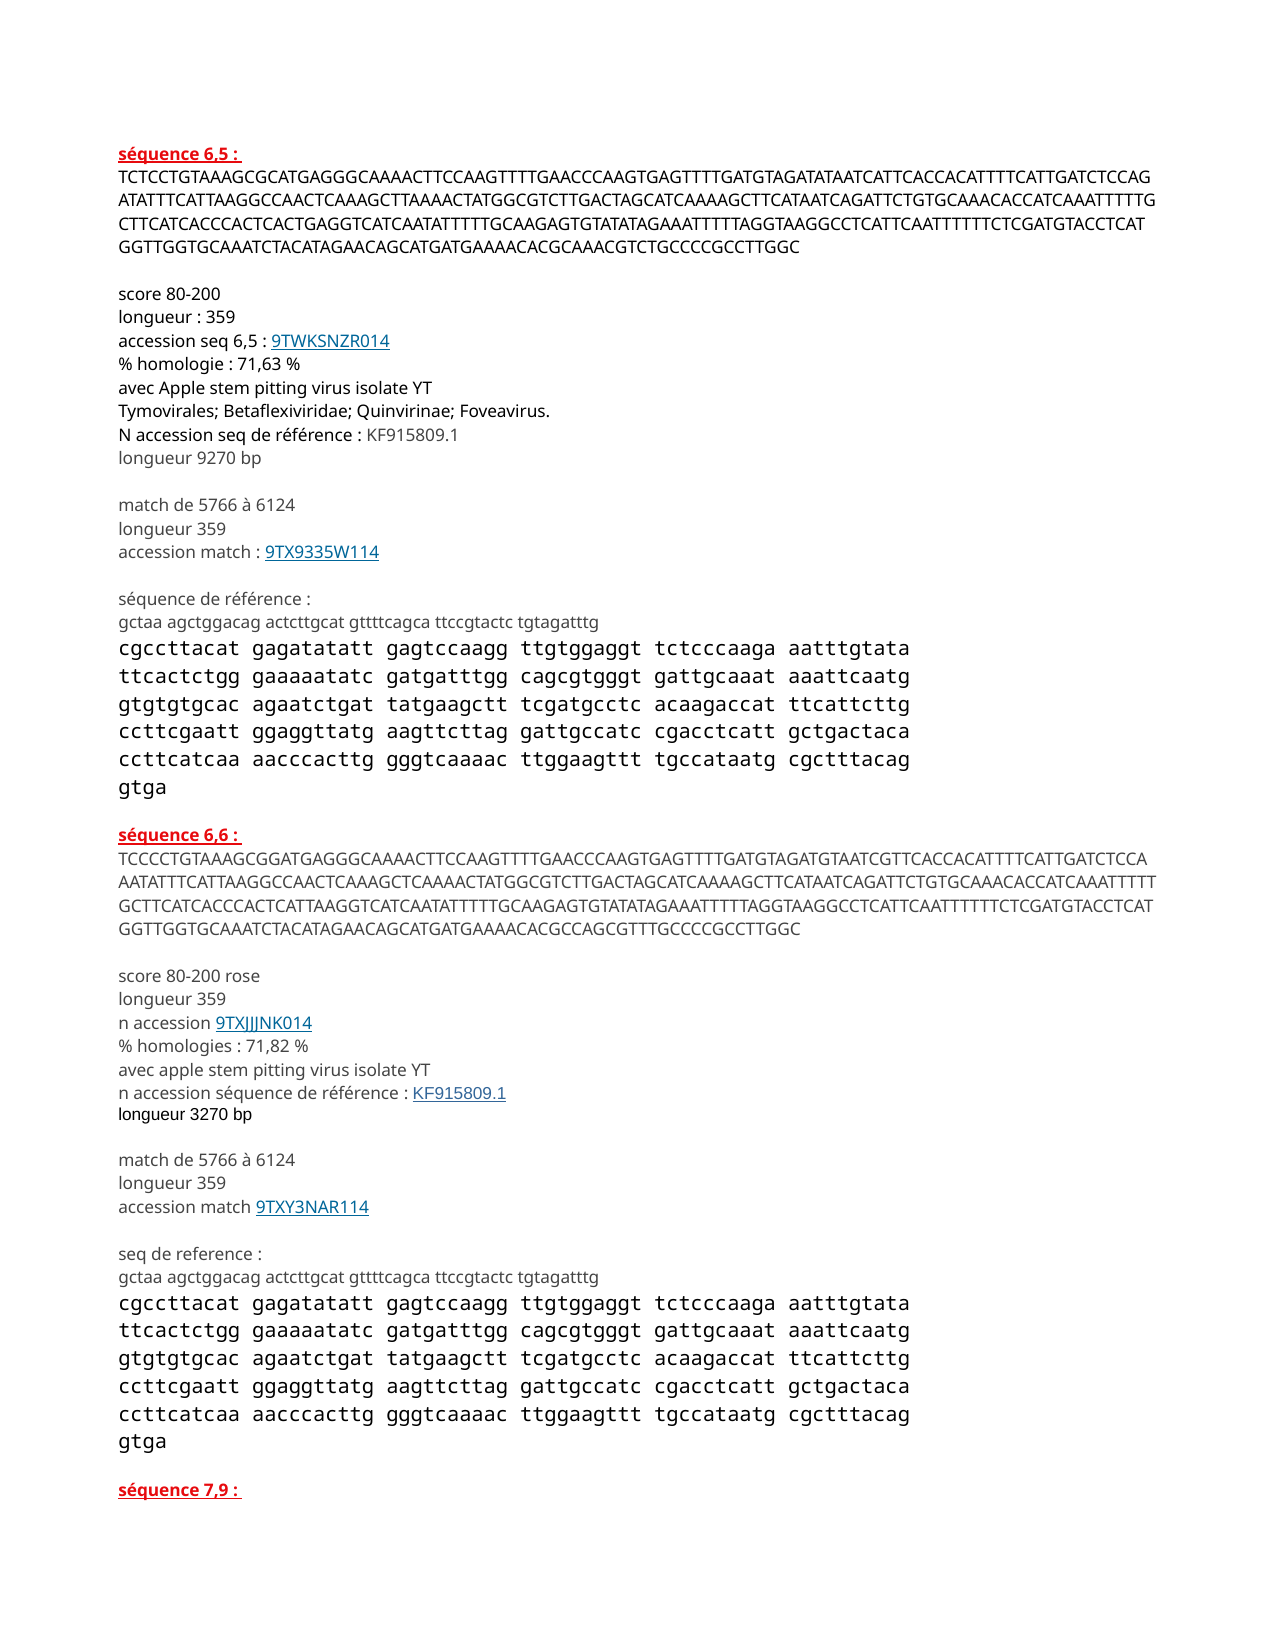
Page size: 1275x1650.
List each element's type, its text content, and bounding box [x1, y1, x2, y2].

text séquence 7,9 : [118, 1478, 1157, 1502]
text % homologies : 71,82 % [118, 1034, 1157, 1058]
text match de 5766 à 6124 [118, 1148, 1157, 1171]
text ccttcatcaa aacccacttg gggtcaaaac ttggaagttt tgccataatg cgctttacag [118, 744, 1157, 772]
text gtgtgtgcac agaatctgat tatgaagctt tcgatgcctc acaagaccat ttcattcttg [118, 1344, 1157, 1372]
text match de 5766 à 6124 [118, 493, 1157, 517]
text accession match 9TXY3NAR114 [118, 1195, 1157, 1218]
text Tymovirales; Betaflexiviridae; Quinvirinae; Foveavirus. [118, 399, 1157, 423]
text n accession 9TXJJJNK014 [118, 1011, 1157, 1034]
text longueur 359 [118, 517, 1157, 540]
text cgccttacat gagatatatt gagtccaagg ttgtggaggt tctcccaaga aatttgtata [118, 1288, 1157, 1316]
text gctaa agctggacag actcttgcat gttttcagca ttccgtactc tgtagatttg [118, 1265, 1157, 1288]
text gtga [118, 1427, 1157, 1455]
text seq de reference : [118, 1242, 1157, 1265]
text cgccttacat gagatatatt gagtccaagg ttgtggaggt tctcccaaga aatttgtata [118, 634, 1157, 661]
text score 80-200 rose [118, 964, 1157, 987]
text gtgtgtgcac agaatctgat tatgaagctt tcgatgcctc acaagaccat ttcattcttg [118, 689, 1157, 717]
text séquence 6,5 : [118, 142, 1157, 165]
text ccttcgaatt ggaggttatg aagttcttag gattgccatc cgacctcatt gctgactaca [118, 1372, 1157, 1399]
text % homologie : 71,63 % [118, 352, 1157, 376]
text ccttcatcaa aacccacttg gggtcaaaac ttggaagttt tgccataatg cgctttacag [118, 1399, 1157, 1427]
text n accession séquence de référence : KF915809.1 [118, 1081, 1157, 1105]
text ttcactctgg gaaaaatatc gatgatttgg cagcgtgggt gattgcaaat aaattcaatg [118, 1316, 1157, 1344]
text avec Apple stem pitting virus isolate YT [118, 376, 1157, 399]
text N accession seq de référence : KF915809.1 [118, 423, 1157, 446]
text TCCCCTGTAAAGCGGATGAGGGCAAAACTTCCAAGTTTTGAACCCAAGTGAGTTTTGATGTAGATGTAATCGTTCACCACATTTTCATTGATCTCCAAATATTTCATTAAGGCCAACTCAAAGCTCAAAACTATGGCGTCTTGACTAGCATCAAAAGCTTCATAATCAGATTCTGTGCAAACACCATCAAATTTTTGCTTCATCACCCACTCATTAAGGTCATCAATATTTTTGCAAGAGTGTATATAGAAATTTTTAGGTAAGGCCTCATTCAATTTTTTCTCGATGTACCTCATGGTTGGTGCAAATCTACATAGAACAGCATGATGAAAACACGCCAGCGTTTGCCCCGCCTTGGC [118, 847, 1157, 941]
text gctaa agctggacag actcttgcat gttttcagca ttccgtactc tgtagatttg [118, 610, 1157, 634]
text séquence de référence : [118, 587, 1157, 610]
text séquence 6,6 : [118, 823, 1157, 847]
text TCTCCTGTAAAGCGCATGAGGGCAAAACTTCCAAGTTTTGAACCCAAGTGAGTTTTGATGTAGATATAATCATTCACCACATTTTCATTGATCTCCAGATATTTCATTAAGGCCAACTCAAAGCTTAAAACTATGGCGTCTTGACTAGCATCAAAAGCTTCATAATCAGATTCTGTGCAAACACCATCAAATTTTTGCTTCATCACCCACTCACTGAGGTCATCAATATTTTTGCAAGAGTGTATATAGAAATTTTTAGGTAAGGCCTCATTCAATTTTTTCTCGATGTACCTCATGGTTGGTGCAAATCTACATAGAACAGCATGATGAAAACACGCAAACGTCTGCCCCGCCTTGGC [118, 165, 1157, 259]
text ttcactctgg gaaaaatatc gatgatttgg cagcgtgggt gattgcaaat aaattcaatg [118, 661, 1157, 689]
text gtga [118, 772, 1157, 800]
text longueur 359 [118, 987, 1157, 1011]
text longueur : 359 [118, 306, 1157, 329]
text longueur 3270 bp [118, 1105, 1157, 1124]
text avec apple stem pitting virus isolate YT [118, 1058, 1157, 1081]
text accession seq 6,5 : 9TWKSNZR014 [118, 329, 1157, 352]
text ccttcgaatt ggaggttatg aagttcttag gattgccatc cgacctcatt gctgactaca [118, 717, 1157, 744]
text accession match : 9TX9335W114 [118, 540, 1157, 563]
text longueur 359 [118, 1171, 1157, 1195]
text longueur 9270 bp [118, 446, 1157, 470]
text score 80-200 [118, 282, 1157, 306]
